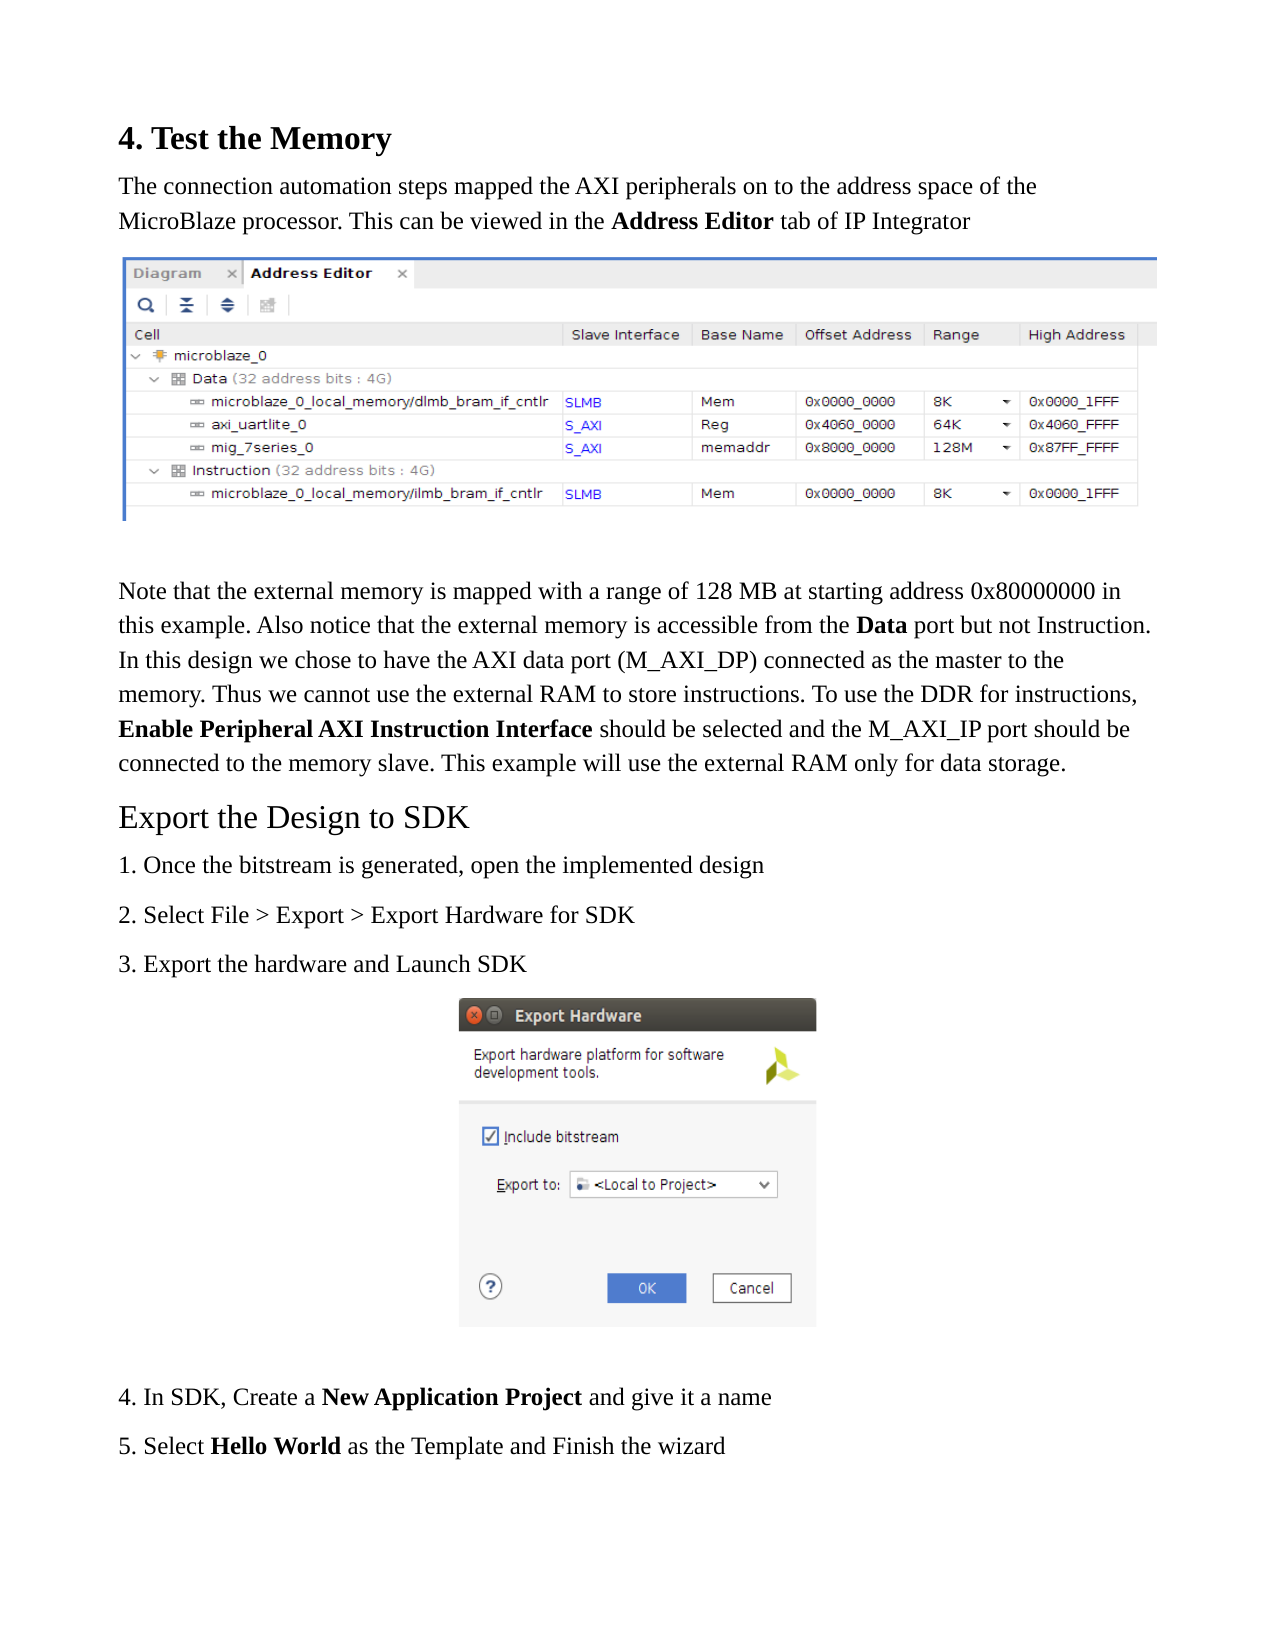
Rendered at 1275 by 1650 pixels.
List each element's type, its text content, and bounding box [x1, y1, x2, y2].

text 1. Once the bitstream is generated, open the implemented design [118, 851, 1157, 879]
subtitle Export the Design to SDK [118, 797, 1157, 836]
text 4. In SDK, Create a New Application Project and give it a name [118, 1382, 1157, 1411]
text 3. Export the hardware and Launch SDK [118, 949, 1157, 978]
text 2. Select File > Export > Export Hardware for SDK [118, 900, 1157, 928]
text The connection automation steps mapped the AXI peripherals on to the address space of the MicroBlaze processor. This can be viewed in the Address Editor tab of IP Integrator [118, 171, 1157, 234]
text 5. Select Hello World as the Template and Finish the wizard [118, 1431, 1157, 1460]
subtitle 4. Test the Memory [118, 118, 1157, 156]
picture [458, 998, 817, 1327]
text Note that the external memory is mapped with a range of 128 MB at starting address 0x80000000 in this example. Also notice that the external memory is accessible from the Data port but not Instruction. In this design we chose to have the AXI data port (M_AXI_DP) connected as the master to the memory. Thus we cannot use the external RAM to store instructions. To use the DDR for instructions, Enable Peripheral AXI Instruction Interface should be selected and the M_AXI_IP port should be connected to the memory slave. This example will use the external RAM only for data storage. [118, 576, 1157, 777]
picture [118, 255, 1157, 521]
